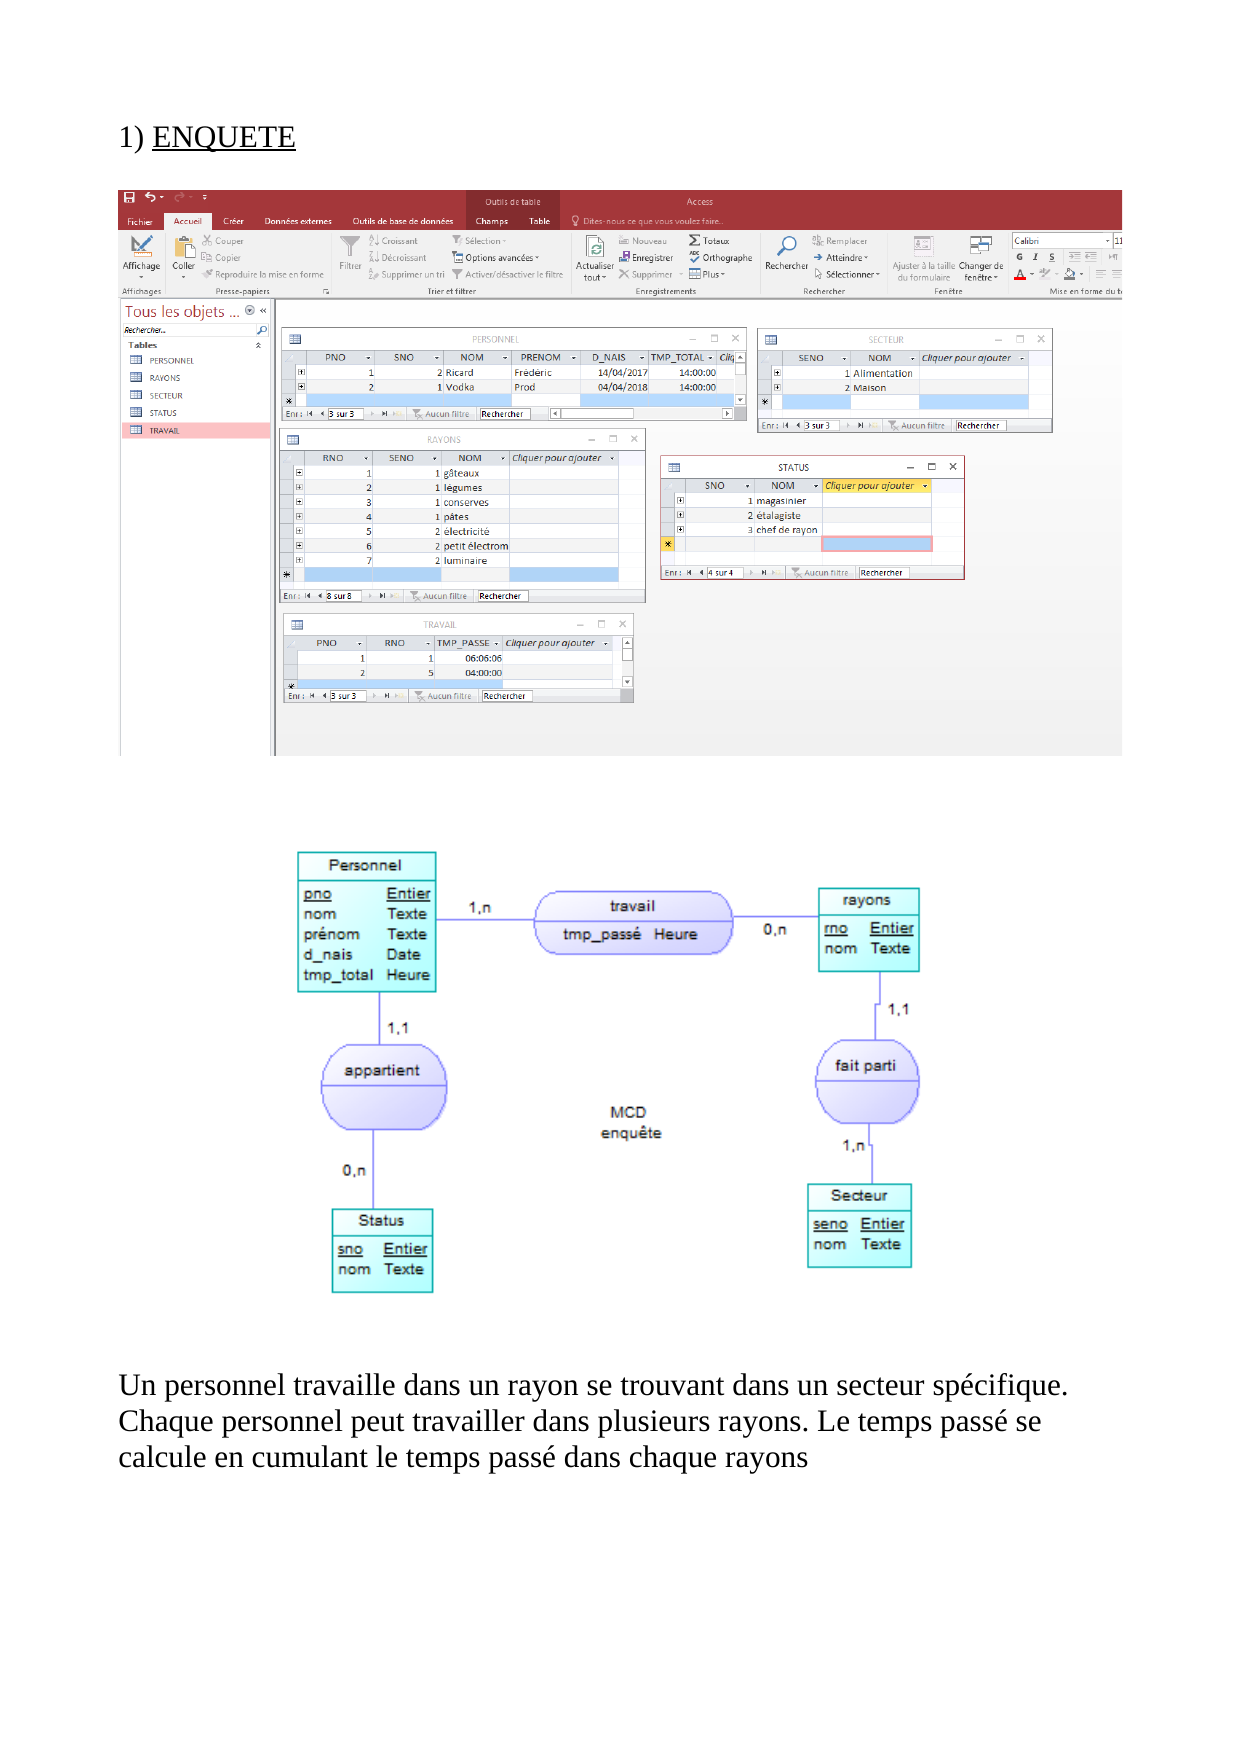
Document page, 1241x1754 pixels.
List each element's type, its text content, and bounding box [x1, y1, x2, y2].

text Un personnel travaille dans un rayon se trouvant dans un secteur spécifique. Chaque personnel peut travailler dans plusieurs rayons. Le temps passé se calcule en cumulant le temps passé dans chaque rayons [118, 1366, 1122, 1474]
picture [118, 190, 1123, 756]
picture [271, 830, 978, 1323]
text 1) ENQUETE [118, 118, 1122, 154]
